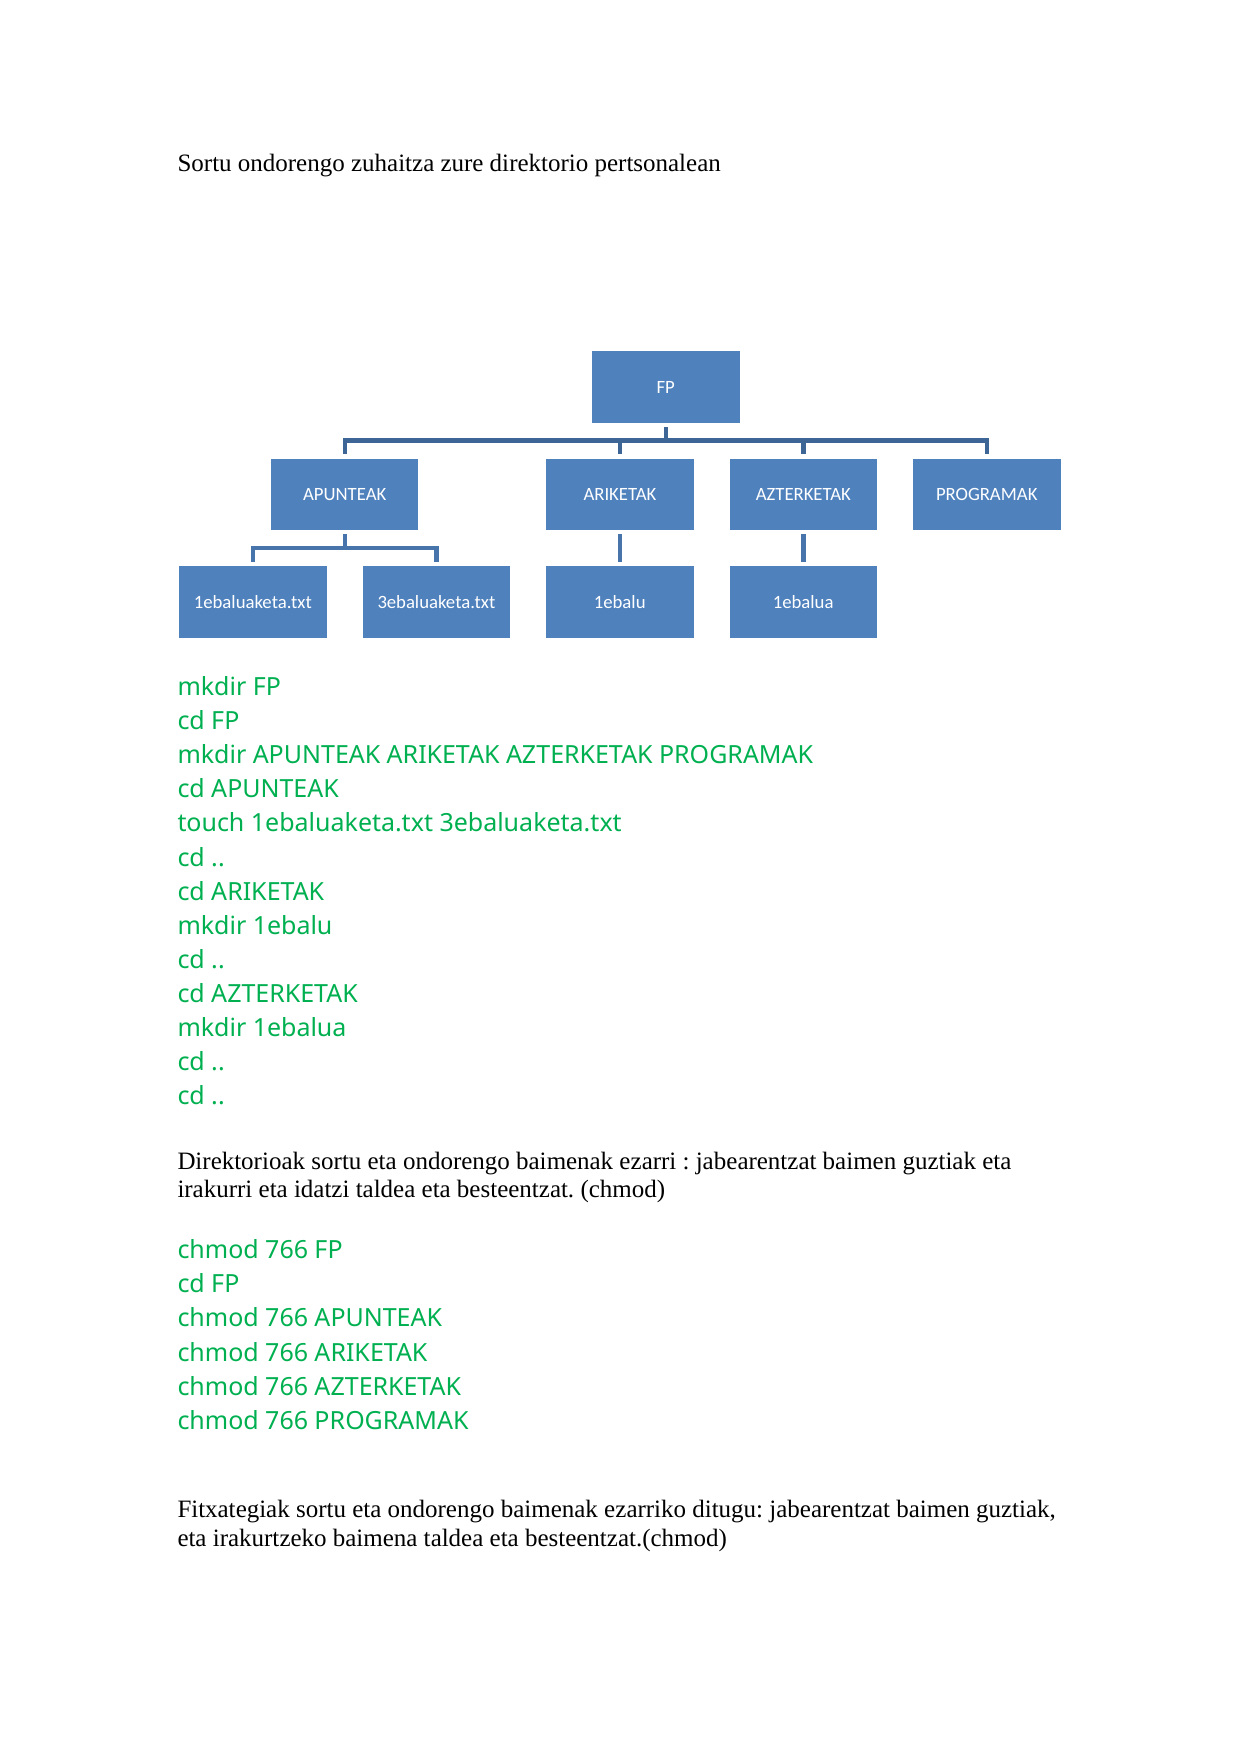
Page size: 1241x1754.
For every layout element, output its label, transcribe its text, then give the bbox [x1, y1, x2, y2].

text chmod 766 APUNTEAK [177, 1300, 1063, 1334]
text cd .. [177, 1043, 1063, 1078]
text touch 1ebaluaketa.txt 3ebaluaketa.txt [177, 805, 1063, 839]
text chmod 766 AZTERKETAK [177, 1368, 1063, 1402]
text chmod 766 FP [177, 1232, 1063, 1266]
text chmod 766 ARIKETAK [177, 1334, 1063, 1368]
text Direktorioak sortu eta ondorengo baimenak ezarri : jabearentzat baimen guztiak eta irakurri eta idatzi taldea eta besteentzat. (chmod) [177, 1146, 1063, 1203]
text chmod 766 PROGRAMAK [177, 1402, 1063, 1436]
text mkdir APUNTEAK ARIKETAK AZTERKETAK PROGRAMAK [177, 737, 1063, 771]
text cd .. [177, 941, 1063, 975]
text mkdir FP [177, 669, 1063, 703]
text cd FP [177, 703, 1063, 737]
text cd ARIKETAK [177, 873, 1063, 907]
text Sortu ondorengo zuhaitza zure direktorio pertsonalean [177, 148, 1063, 176]
text mkdir 1ebalu [177, 907, 1063, 941]
text cd .. [177, 839, 1063, 873]
text cd AZTERKETAK [177, 975, 1063, 1009]
text cd .. [177, 1078, 1063, 1112]
text cd APUNTEAK [177, 771, 1063, 805]
text mkdir 1ebalua [177, 1009, 1063, 1043]
text cd FP [177, 1266, 1063, 1300]
text Fitxategiak sortu eta ondorengo baimenak ezarriko ditugu: jabearentzat baimen guztiak, eta irakurtzeko baimena taldea eta besteentzat.(chmod) [177, 1494, 1063, 1551]
